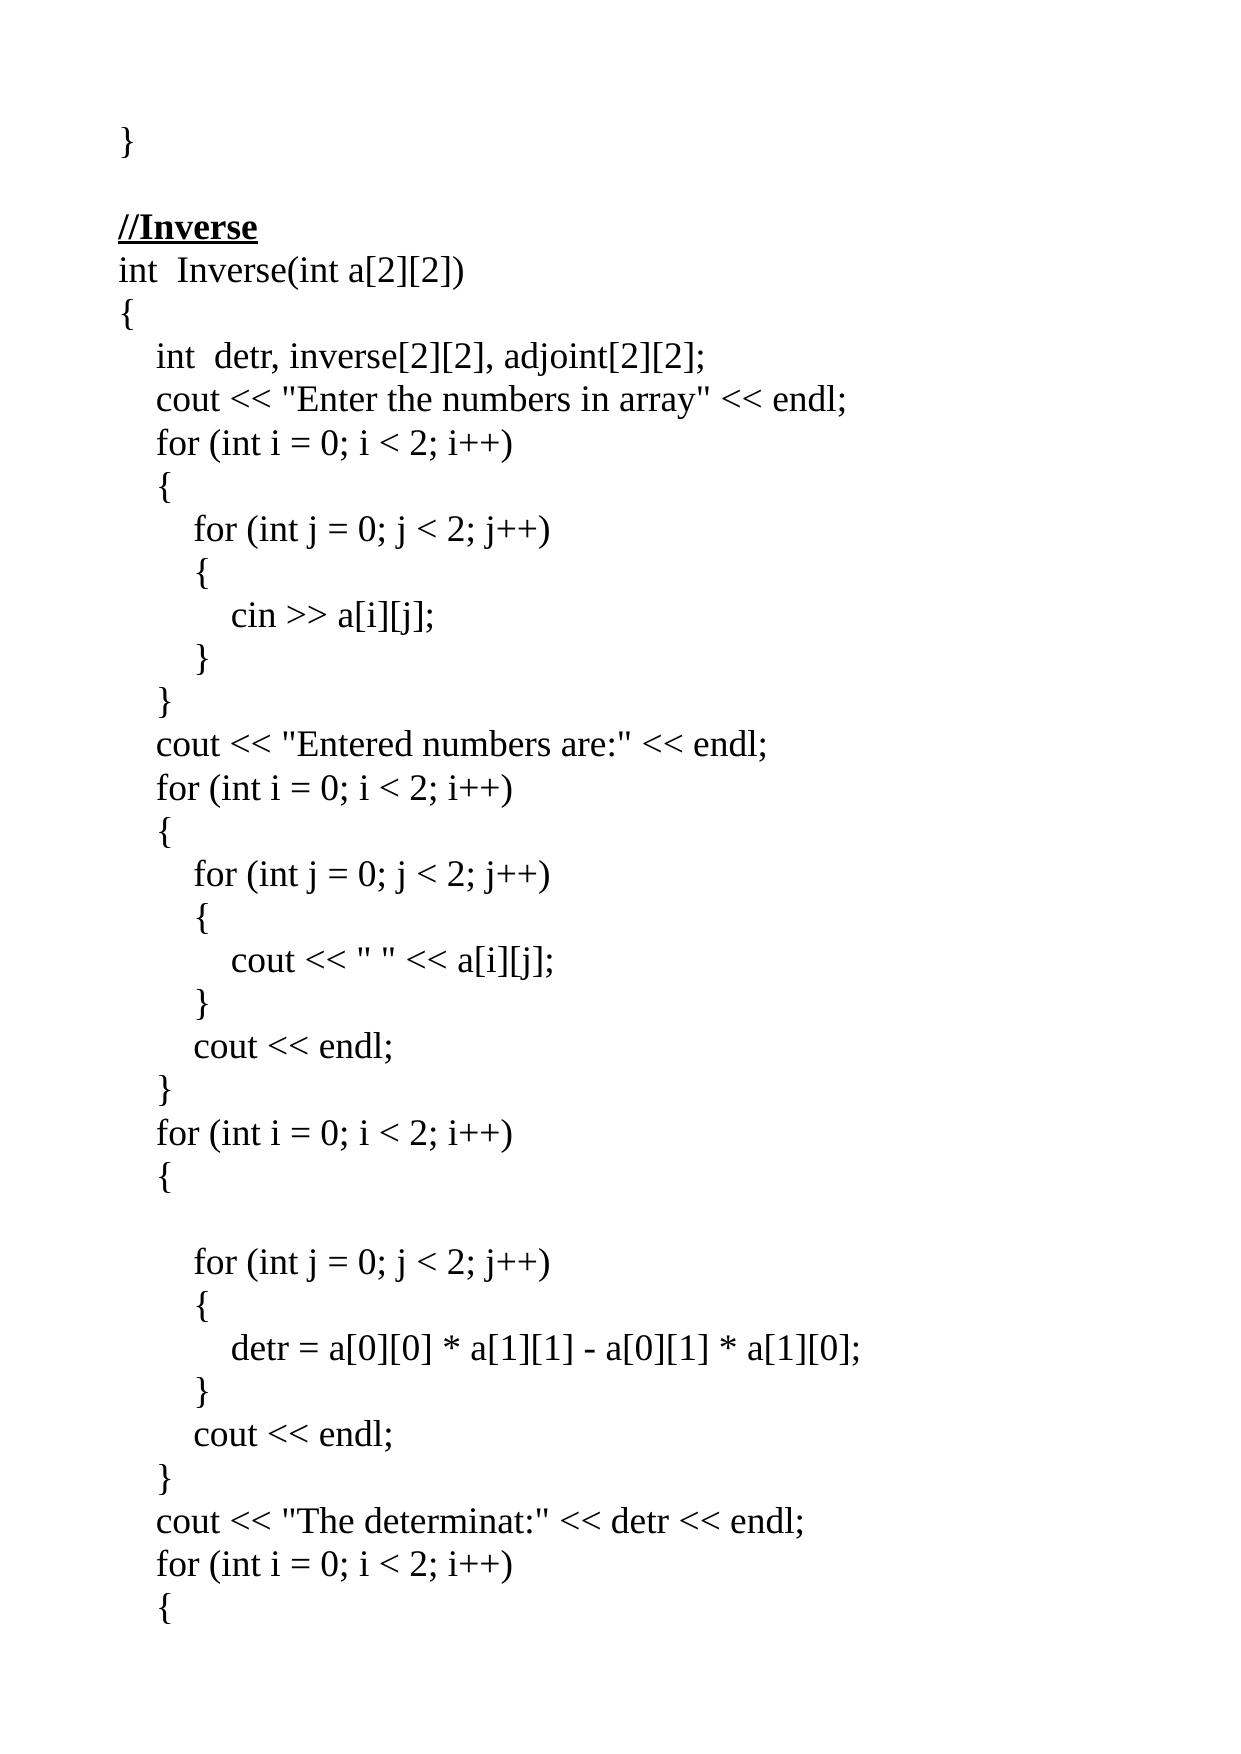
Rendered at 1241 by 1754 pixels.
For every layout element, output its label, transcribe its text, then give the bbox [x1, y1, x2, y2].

text { [118, 894, 1122, 937]
text cout << "Entered numbers are:" << endl; [118, 722, 1122, 765]
text int Inverse(int a[2][2]) [118, 247, 1122, 291]
text cout << endl; [118, 1412, 1122, 1455]
text int detr, inverse[2][2], adjoint[2][2]; [118, 334, 1122, 377]
text { [118, 808, 1122, 851]
text cout << "The determinat:" << detr << endl; [118, 1498, 1122, 1541]
text for (int j = 0; j < 2; j++) [118, 851, 1122, 894]
text //Inverse [118, 204, 1122, 247]
text cout << " " << a[i][j]; [118, 937, 1122, 981]
text } [118, 981, 1122, 1024]
text { [118, 549, 1122, 592]
text { [118, 1584, 1122, 1627]
text { [118, 291, 1122, 334]
text } [118, 1369, 1122, 1412]
text } [118, 118, 1122, 161]
text { [118, 463, 1122, 506]
text for (int i = 0; i < 2; i++) [118, 420, 1122, 463]
text } [118, 679, 1122, 722]
text } [118, 1455, 1122, 1498]
text cin >> a[i][j]; [118, 592, 1122, 636]
text detr = a[0][0] * a[1][1] - a[0][1] * a[1][0]; [118, 1326, 1122, 1369]
text } [118, 636, 1122, 679]
text } [118, 1067, 1122, 1110]
text for (int i = 0; i < 2; i++) [118, 1110, 1122, 1153]
text for (int i = 0; i < 2; i++) [118, 1541, 1122, 1584]
text for (int j = 0; j < 2; j++) [118, 506, 1122, 549]
text for (int i = 0; i < 2; i++) [118, 765, 1122, 808]
text cout << endl; [118, 1024, 1122, 1067]
text { [118, 1282, 1122, 1326]
text for (int j = 0; j < 2; j++) [118, 1239, 1122, 1282]
text cout << "Enter the numbers in array" << endl; [118, 377, 1122, 420]
text { [118, 1153, 1122, 1196]
